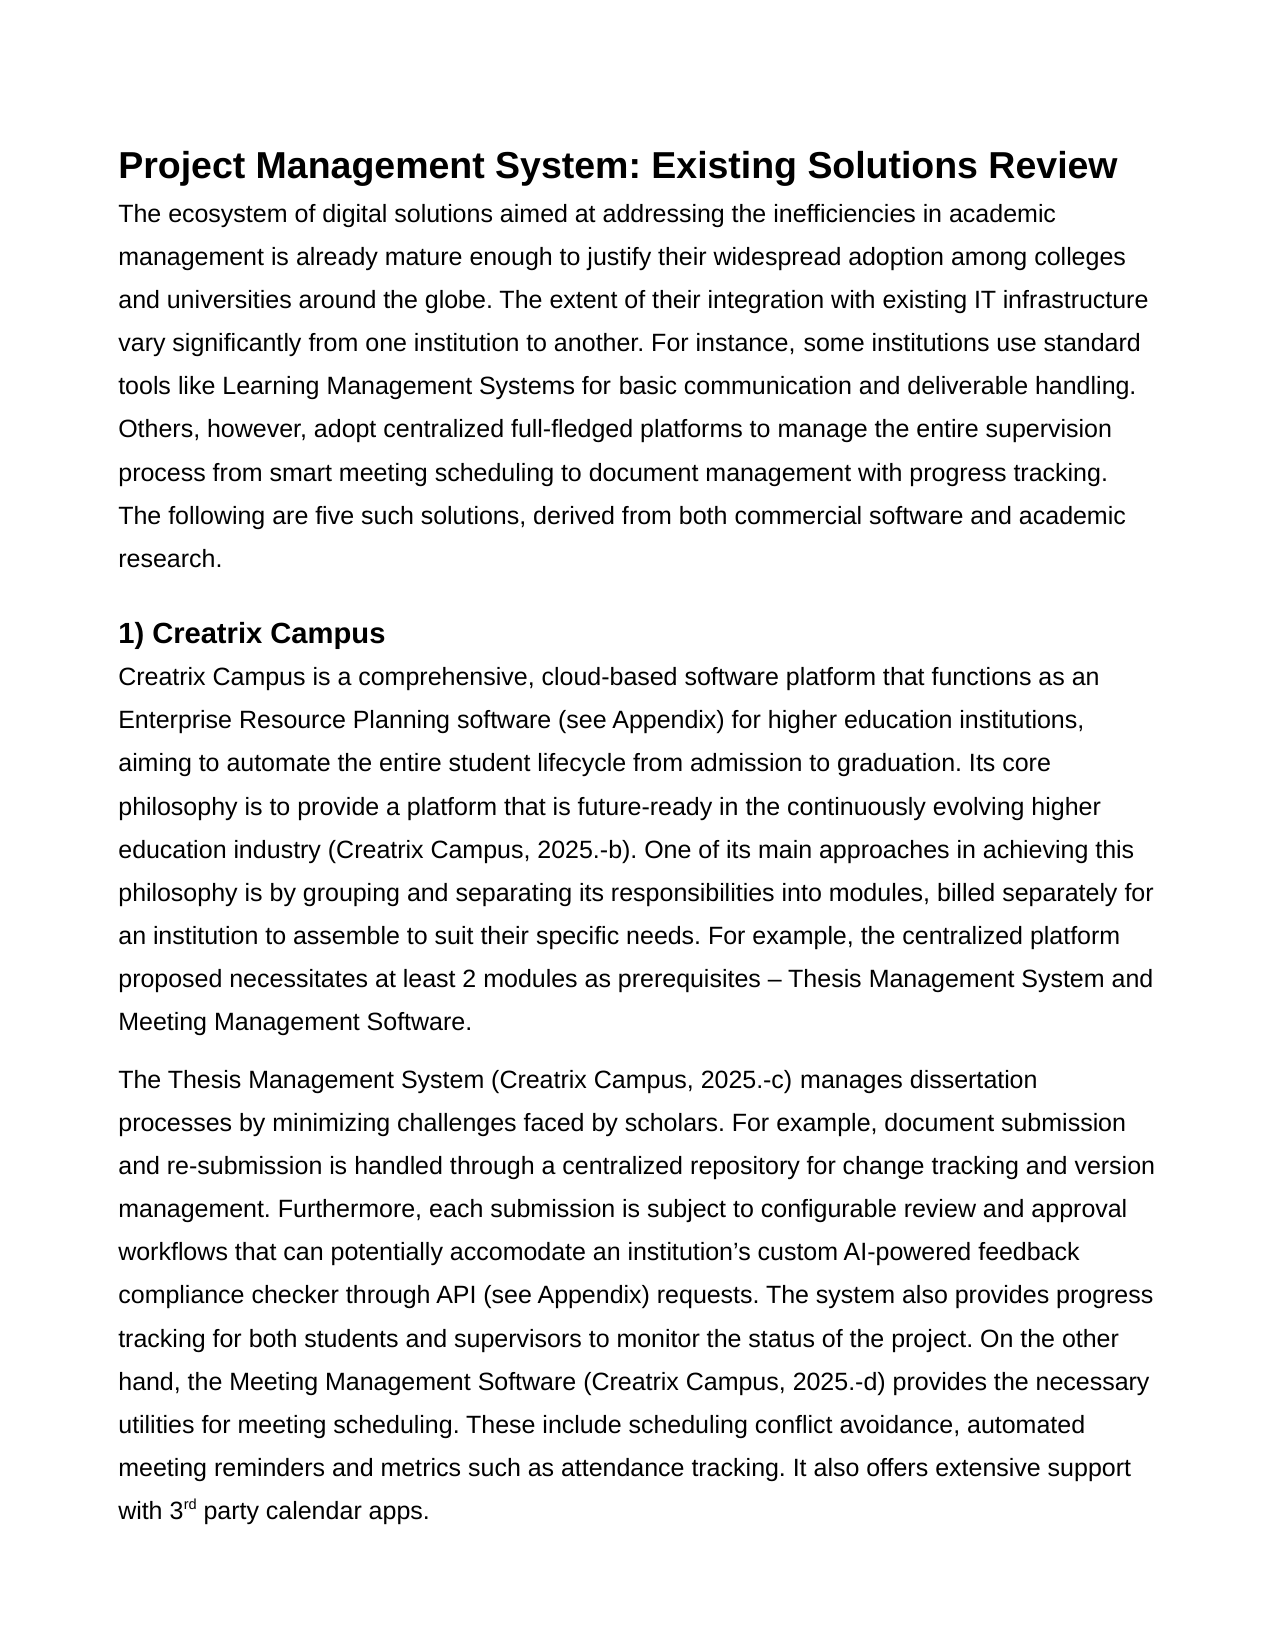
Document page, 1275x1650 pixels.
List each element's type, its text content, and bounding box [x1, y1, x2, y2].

text The ecosystem of digital solutions aimed at addressing the inefficiencies in academic management is already mature enough to justify their widespread adoption among colleges and universities around the globe. The extent of their integration with existing IT infrastructure vary significantly from one institution to another. For instance, some institutions use standard tools like Learning Management Systems for basic communication and deliverable handling. Others, however, adopt centralized full-fledged platforms to manage the entire supervision process from smart meeting scheduling to document management with progress tracking. The following are five such solutions, derived from both commercial software and academic research. [118, 199, 1157, 572]
subtitle Project Management System: Existing Solutions Review [118, 143, 1157, 186]
text Creatrix Campus is a comprehensive, cloud-based software platform that functions as an Enterprise Resource Planning software (see Appendix) for higher education institutions, aiming to automate the entire student lifecycle from admission to graduation. Its core philosophy is to provide a platform that is future-ready in the continuously evolving higher education industry (Creatrix Campus, 2025.-b). One of its main approaches in achieving this philosophy is by grouping and separating its responsibilities into modules, billed separately for an institution to assemble to suit their specific needs. For example, the centralized platform proposed necessitates at least 2 modules as prerequisites – Thesis Management System and Meeting Management Software. [118, 662, 1157, 1036]
subtitle 1) Creatrix Campus [118, 616, 1157, 649]
text The Thesis Management System (Creatrix Campus, 2025.-c) manages dissertation processes by minimizing challenges faced by scholars. For example, document submission and re-submission is handled through a centralized repository for change tracking and version management. Furthermore, each submission is subject to configurable review and approval workflows that can potentially accomodate an institution’s custom AI-powered feedback compliance checker through API (see Appendix) requests. The system also provides progress tracking for both students and supervisors to monitor the status of the project. On the other hand, the Meeting Management Software (Creatrix Campus, 2025.-d) provides the necessary utilities for meeting scheduling. These include scheduling conflict avoidance, automated meeting reminders and metrics such as attendance tracking. It also offers extensive support with 3rd party calendar apps. [118, 1065, 1157, 1525]
